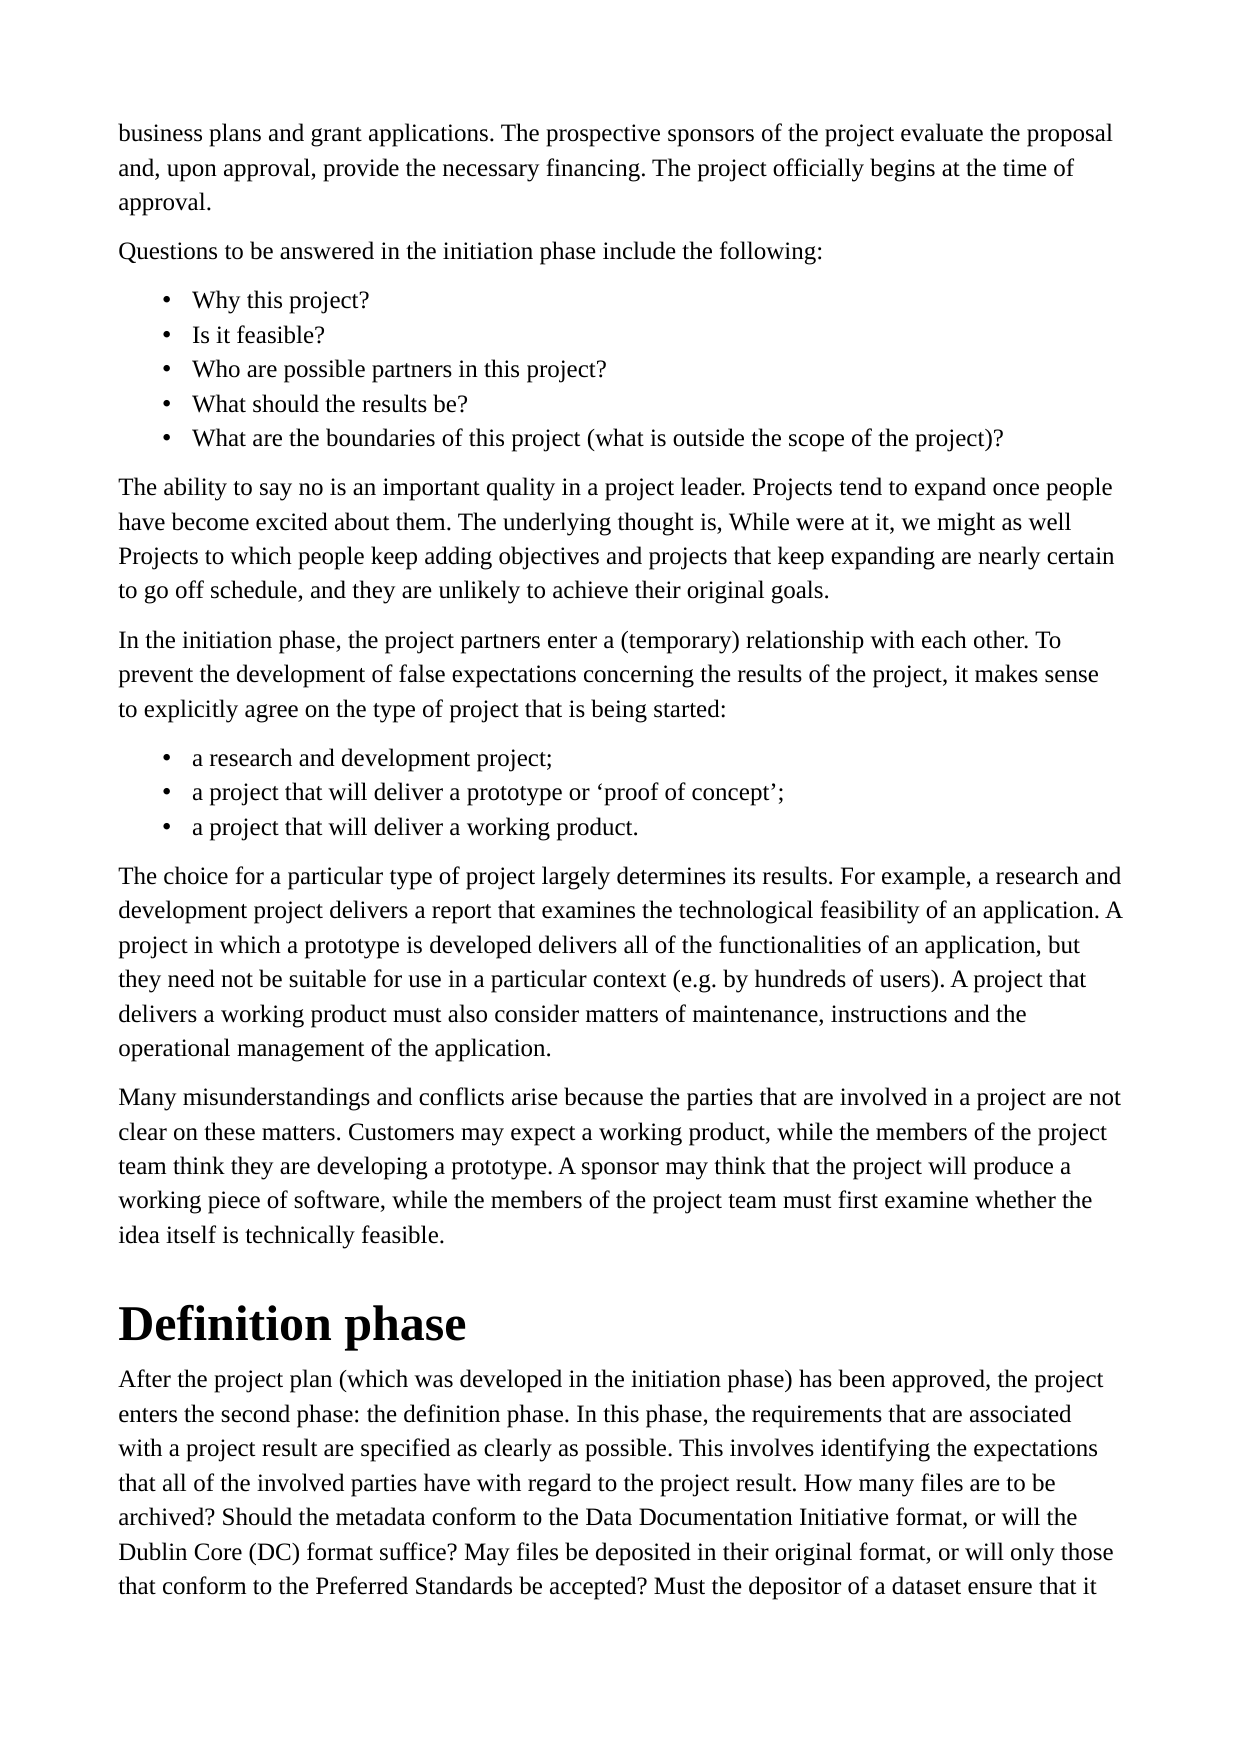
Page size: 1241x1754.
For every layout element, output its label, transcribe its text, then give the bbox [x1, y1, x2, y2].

text After the project plan (which was developed in the initiation phase) has been approved, the project enters the second phase: the definition phase. In this phase, the requirements that are associated with a project result are specified as clearly as possible. This involves identifying the expectations that all of the involved parties have with regard to the project result. How many files are to be archived? Should the metadata conform to the Data Documentation Initiative format, or will the Dublin Core (DC) format suffice? May files be deposited in their original format, or will only those that conform to the Preferred Standards be accepted? Must the depositor of a dataset ensure that it [118, 1364, 1122, 1600]
text Many misunderstandings and conflicts arise because the parties that are involved in a project are not clear on these matters. Customers may expect a working product, while the members of the project team think they are developing a prototype. A sponsor may think that the project will produce a working piece of software, while the members of the project team must first examine whether the idea itself is technically feasible. [118, 1082, 1122, 1249]
list a research and development project; [162, 743, 1122, 771]
list Who are possible partners in this project? [162, 354, 1122, 383]
text Questions to be answered in the initiation phase include the following: [118, 236, 1122, 265]
text The ability to say no is an important quality in a project leader. Projects tend to expand once people have become excited about them. The underlying thought is, While were at it, we might as well Projects to which people keep adding objectives and projects that keep expanding are nearly certain to go off schedule, and they are unlikely to achieve their original goals. [118, 472, 1122, 604]
list Is it feasible? [162, 320, 1122, 348]
subtitle Definition phase [118, 1294, 1122, 1352]
list Why this project? [162, 285, 1122, 314]
list a project that will deliver a working product. [162, 812, 1122, 840]
text The choice for a particular type of project largely determines its results. For example, a research and development project delivers a report that examines the technological feasibility of an application. A project in which a prototype is developed delivers all of the functionalities of an application, but they need not be suitable for use in a particular context (e.g. by hundreds of users). A project that delivers a working product must also consider matters of maintenance, instructions and the operational management of the application. [118, 861, 1122, 1062]
list a project that will deliver a prototype or ‘proof of concept’; [162, 777, 1122, 806]
list What should the results be? [162, 389, 1122, 417]
text In the initiation phase, the project partners enter a (temporary) relationship with each other. To prevent the development of false expectations concerning the results of the project, it makes sense to explicitly agree on the type of project that is being started: [118, 625, 1122, 722]
text business plans and grant applications. The prospective sponsors of the project evaluate the proposal and, upon approval, provide the necessary financing. The project officially begins at the time of approval. [118, 118, 1122, 216]
list What are the boundaries of this project (what is outside the scope of the project)? [162, 423, 1122, 452]
